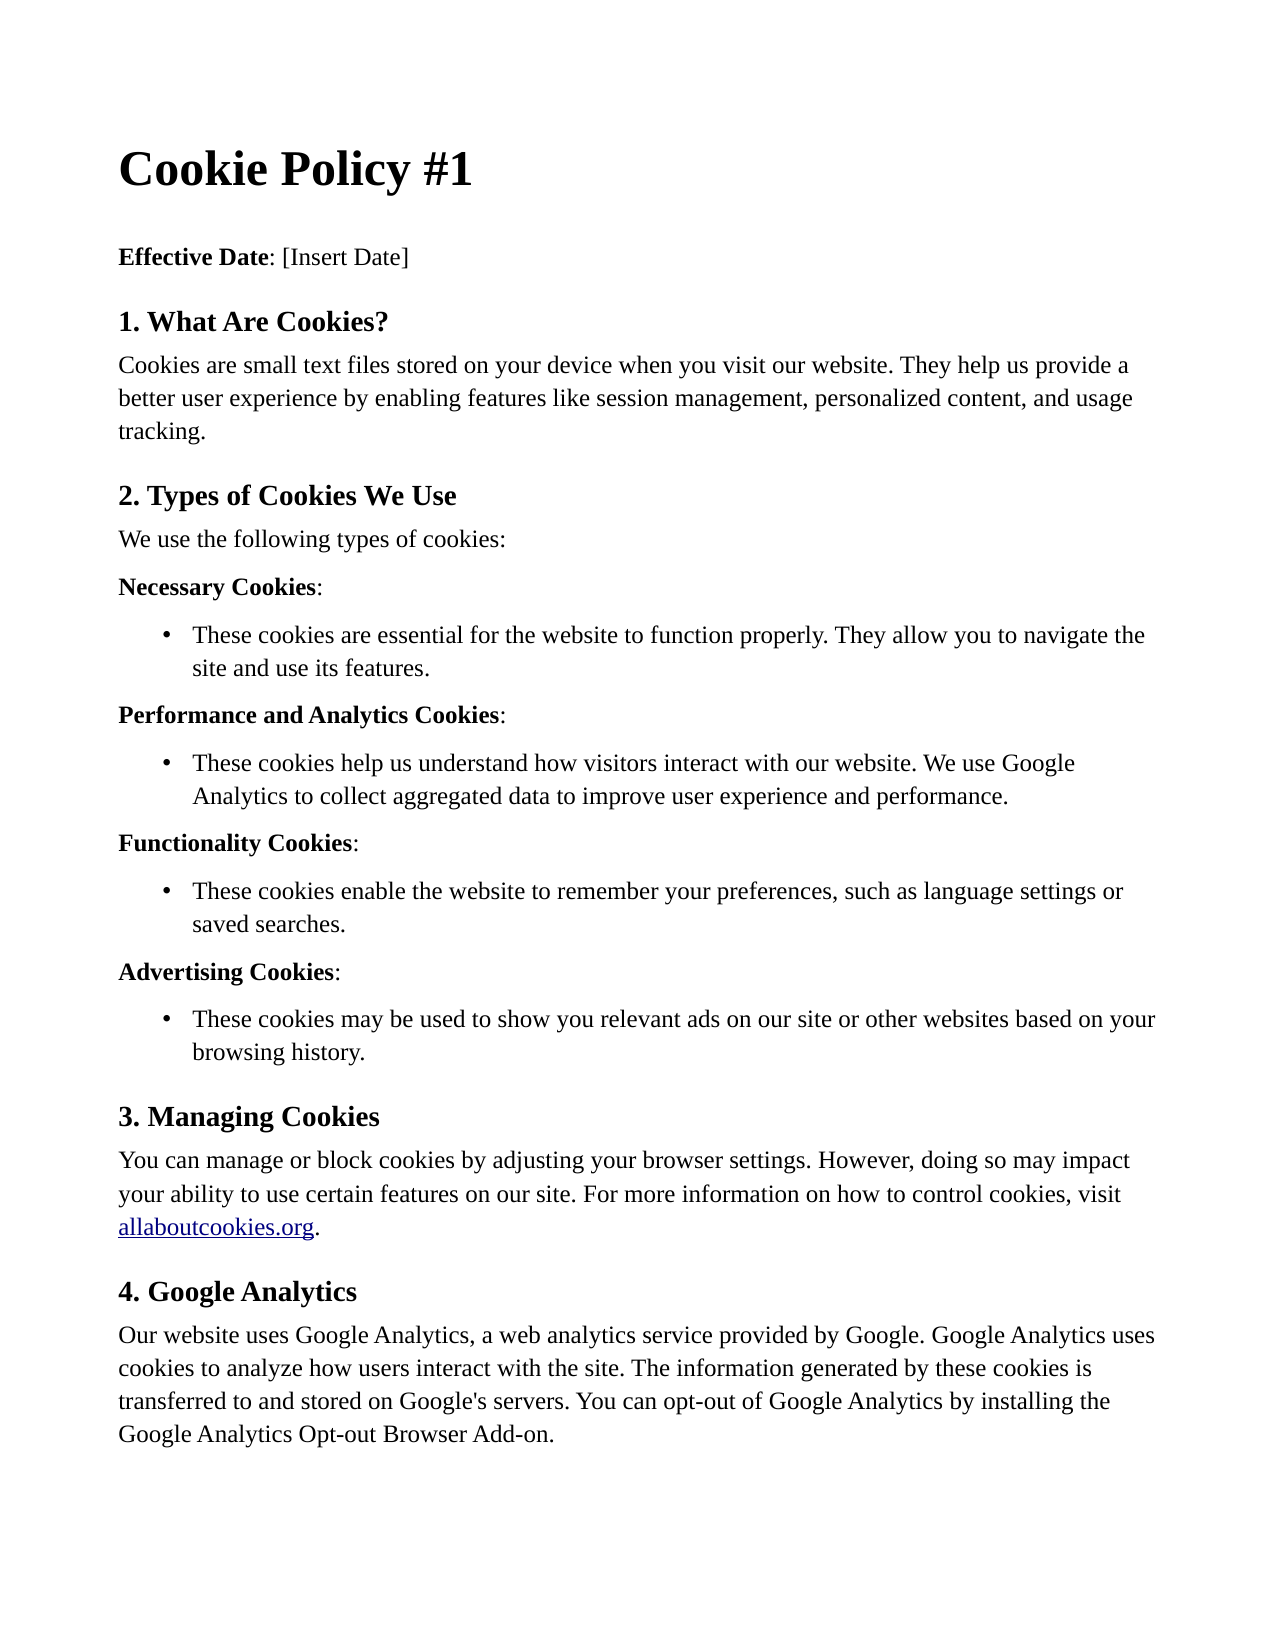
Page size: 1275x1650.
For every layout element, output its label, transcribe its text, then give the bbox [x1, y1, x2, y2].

text Our website uses Google Analytics, a web analytics service provided by Google. Google Analytics uses cookies to analyze how users interact with the site. The information generated by these cookies is transferred to and stored on Google's servers. You can opt-out of Google Analytics by installing the Google Analytics Opt-out Browser Add-on. [118, 1320, 1157, 1448]
subtitle 1. What Are Cookies? [118, 304, 1157, 338]
subtitle 3. Managing Cookies [118, 1099, 1157, 1133]
text Cookies are small text files stored on your device when you visit our website. They help us provide a better user experience by enabling features like session management, personalized content, and usage tracking. [118, 350, 1157, 445]
text You can manage or block cookies by adjusting your browser settings. However, doing so may impact your ability to use certain features on our site. For more information on how to control cookies, visit allaboutcookies.org. [118, 1146, 1157, 1240]
text Performance and Analytics Cookies: [118, 700, 1157, 729]
subtitle Cookie Policy #1 [118, 139, 1157, 196]
subtitle 2. Types of Cookies We Use [118, 478, 1157, 512]
text Necessary Cookies: [118, 572, 1157, 601]
list These cookies may be used to show you relevant ads on our site or other websites based on your browsing history. [162, 1004, 1157, 1066]
list These cookies enable the website to remember your preferences, such as language settings or saved searches. [162, 876, 1157, 938]
text We use the following types of cookies: [118, 524, 1157, 553]
text Effective Date: [Insert Date] [118, 209, 1157, 271]
list These cookies are essential for the website to function properly. They allow you to navigate the site and use its features. [162, 620, 1157, 681]
list These cookies help us understand how visitors interact with our website. We use Google Analytics to collect aggregated data to improve user experience and performance. [162, 748, 1157, 810]
text Functionality Cookies: [118, 828, 1157, 857]
text Advertising Cookies: [118, 957, 1157, 986]
subtitle 4. Google Analytics [118, 1274, 1157, 1307]
